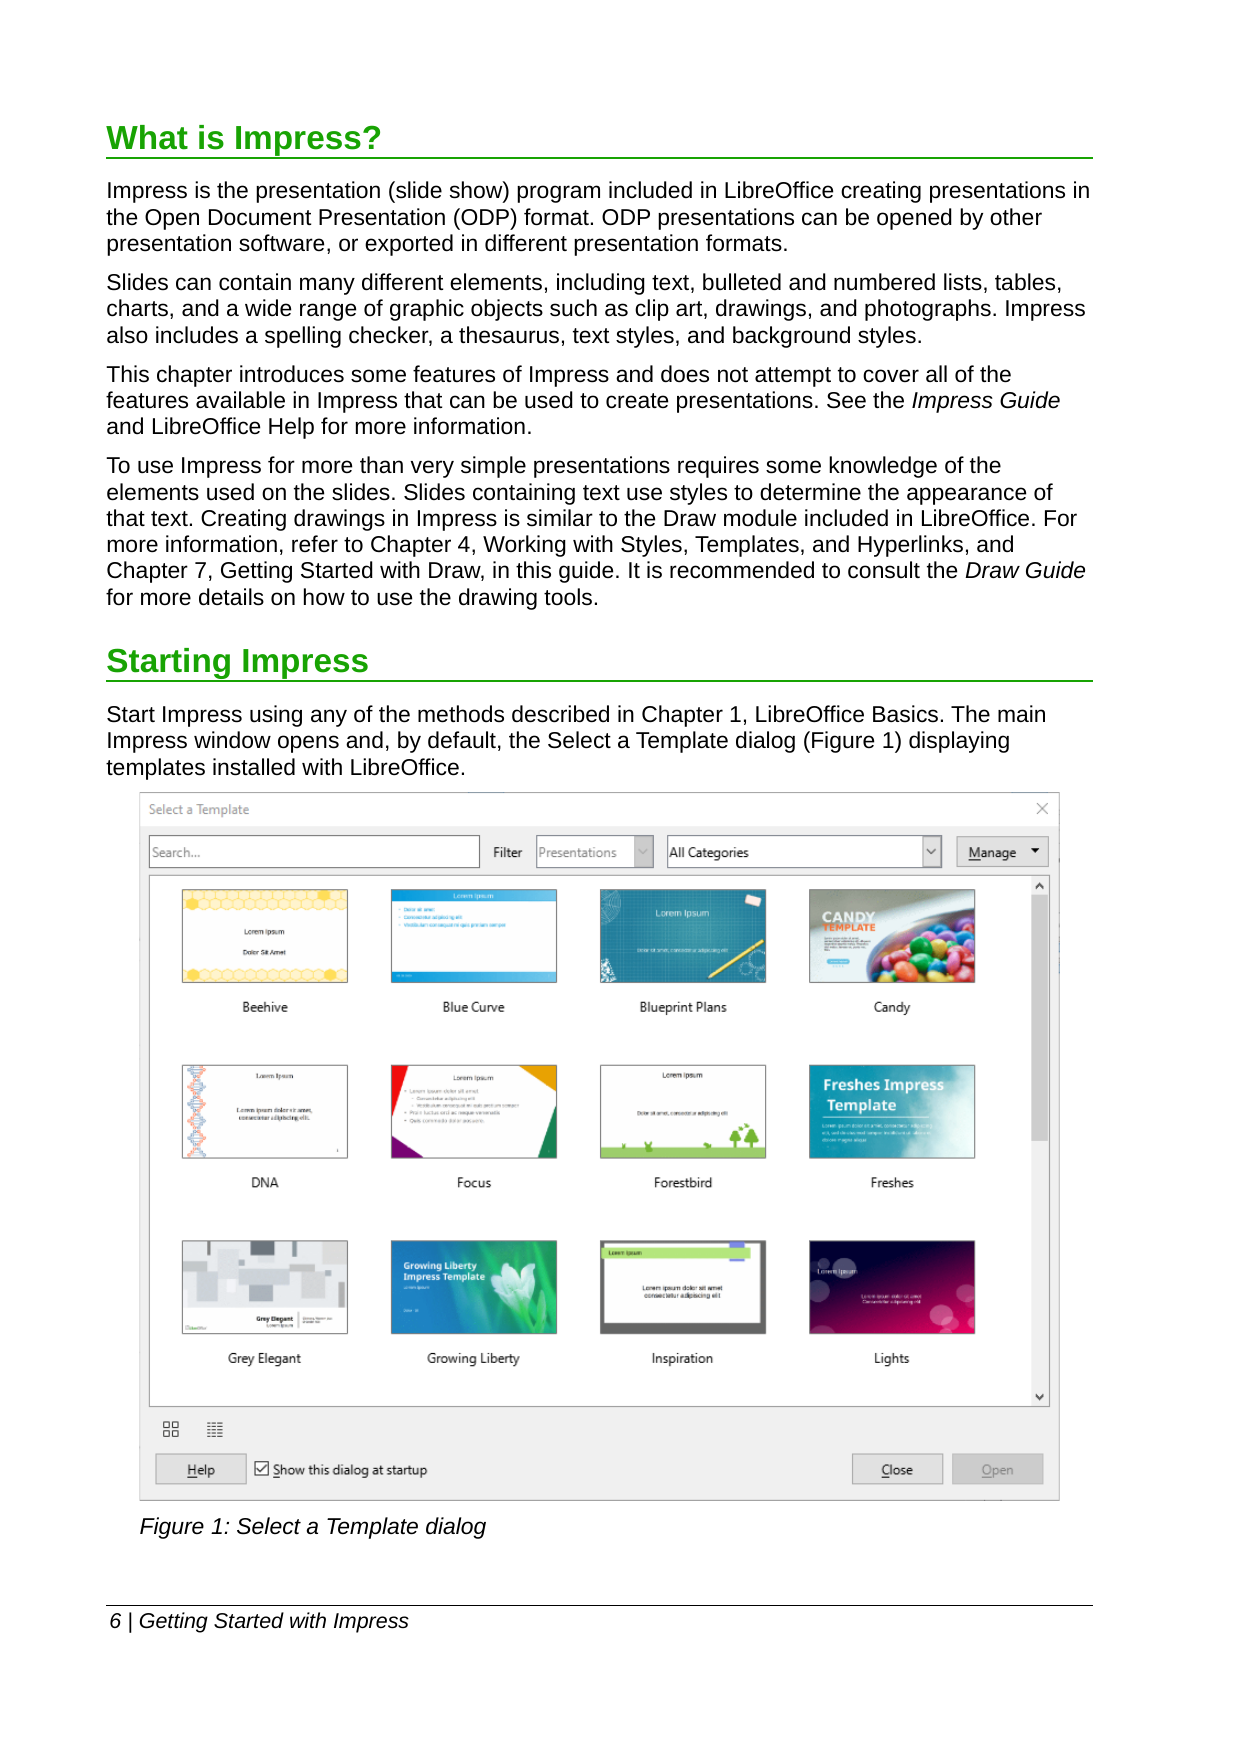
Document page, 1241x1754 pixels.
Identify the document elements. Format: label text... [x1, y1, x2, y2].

text This chapter introduces some features of Impress and does not attempt to cover all of the features available in Impress that can be used to create presentations. See the Impress Guide and LibreOffice Help for more information. [106, 361, 1093, 439]
text Figure 1: Select a Template dialog [139, 1513, 1059, 1539]
picture [139, 792, 1060, 1501]
text Start Impress using any of the methods described in Chapter 1, LibreOffice Basics. The main Impress window opens and, by default, the Select a Template dialog (Figure 1) displaying templates installed with LibreOffice. [106, 701, 1093, 780]
subtitle Starting Impress [106, 641, 1093, 680]
text Impress is the presentation (slide show) program included in LibreOffice creating presentations in the Open Document Presentation (ODP) format. ODP presentations can be opened by other presentation software, or exported in different presentation formats. [106, 177, 1093, 256]
subtitle What is Impress? [106, 118, 1093, 157]
text To use Impress for more than very simple presentations requires some knowledge of the elements used on the slides. Slides containing text use styles to determine the appearance of that text. Creating drawings in Impress is similar to the Draw module included in LibreOffice. For more information, refer to Chapter 4, Working with Styles, Templates, and Hyperlinks, and Chapter 7, Getting Started with Draw, in this guide. It is recommended to consult the Draw Guide for more details on how to use the drawing tools. [106, 452, 1093, 610]
text Slides can contain many different elements, including text, bulleted and numbered lists, tables, charts, and a wide range of graphic objects such as clip art, drawings, and photographs. Impress also includes a spelling checker, a thesaurus, text styles, and background styles. [106, 269, 1093, 348]
